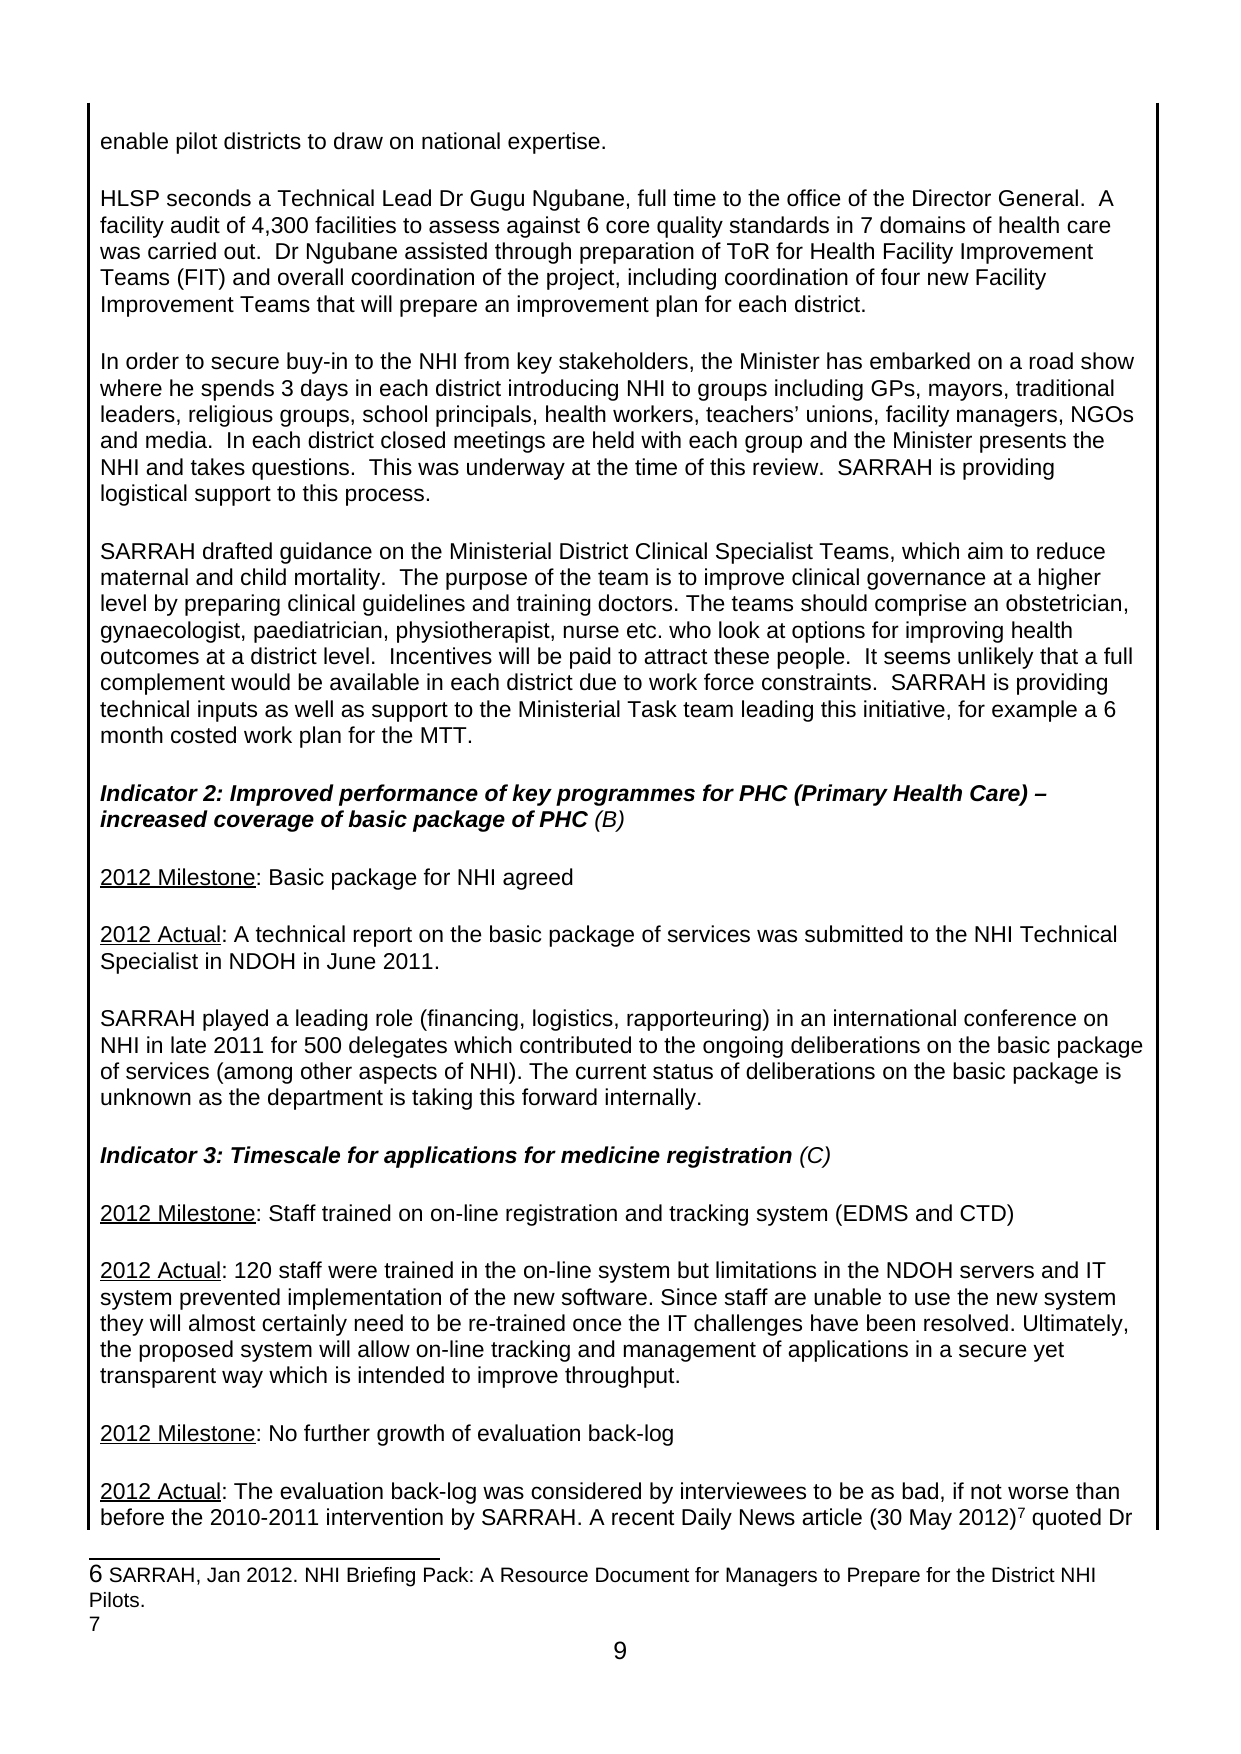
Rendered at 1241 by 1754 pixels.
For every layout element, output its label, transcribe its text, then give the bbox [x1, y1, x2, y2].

table_cell Progress against expected results: Indicator 1: Progress toward the establishment of the NHI (National Health Insurance) (A) 2012 Milestone: Draft bill for NHI published for public comment 2012 Actual: The Green Paper was gazetted for public comment in August 2011. The target for the White Paper is September 2012. SARRAH provided logistical support to the NHI Ministerial Advisory Committee (MAC) and a series of technical papers to inform MAC deliberations. These covered benefit package design; purchasing provider payment mechanisms and price determinations; and an investigation of capitation payments. 2012 Milestone: NHI started in pilot districts 2012 Actual: 10 Pilot Districts were announced in March 2012. SARRAH assisted with the selection of pilot districts for the NHI by providing a briefing paper proposing criteria for the selection of pilot districts and a paper on options for District Health Authorities. SARRAH prepared a ToR for secretariat support to the NHI Pilot Advisory Committee designed to enable pilot districts to draw on national expertise. HLSP seconds a Technical Lead Dr Gugu Ngubane, full time to the office of the Director General. A facility audit of 4,300 facilities to assess against 6 core quality standards in 7 domains of health care was carried out. Dr Ngubane assisted through preparation of ToR for Health Facility Improvement Teams (FIT) and overall coordination of the project, including coordination of four new Facility Improvement Teams that will prepare an improvement plan for each district. In order to secure buy-in to the NHI from key stakeholders, the Minister has embarked on a road show where he spends 3 days in each district introducing NHI to groups including GPs, mayors, traditional leaders, religious groups, school principals, health workers, teachers’ unions, facility managers, NGOs and media. In each district closed meetings are held with each group and the Minister presents the NHI and takes questions. This was underway at the time of this review. SARRAH is providing logistical support to this process. SARRAH drafted guidance on the Ministerial District Clinical Specialist Teams, which aim to reduce maternal and child mortality. The purpose of the team is to improve clinical governance at a higher level by preparing clinical guidelines and training doctors. The teams should comprise an obstetrician, gynaecologist, paediatrician, physiotherapist, nurse etc. who look at options for improving health outcomes at a district level. Incentives will be paid to attract these people. It seems unlikely that a full complement would be available in each district due to work force constraints. SARRAH is providing technical inputs as well as support to the Ministerial Task team leading this initiative, for example a 6 month costed work plan for the MTT. Indicator 2: Improved performance of key programmes for PHC (Primary Health Care) – increased coverage of basic package of PHC (B) 2012 Milestone: Basic package for NHI agreed 2012 Actual: A technical report on the basic package of services was submitted to the NHI Technical Specialist in NDOH in June 2011. SARRAH played a leading role (financing, logistics, rapporteuring) in an international conference on NHI in late 2011 for 500 delegates which contributed to the ongoing deliberations on the basic package of services (among other aspects of NHI). The current status of deliberations on the basic package is unknown as the department is taking this forward internally. Indicator 3: Timescale for applications for medicine registration (C) 2012 Milestone: Staff trained on on-line registration and tracking system (EDMS and CTD) 2012 Actual: 120 staff were trained in the on-line system but limitations in the NDOH servers and IT system prevented implementation of the new software. Since staff are unable to use the new system they will almost certainly need to be re-trained once the IT challenges have been resolved. Ultimately, the proposed system will allow on-line tracking and management of applications in a secure yet transparent way which is intended to improve throughput. 2012 Milestone: No further growth of evaluation back-log 2012 Actual: The evaluation back-log was considered by interviewees to be as bad, if not worse than before the 2010-2011 intervention by SARRAH. A recent Daily News article (30 May 2012) quoted Dr Nicholas Crisp, the SAHPRA Project Leader contracted by HLSP , as saying that the current backlog would take up to five years to clear at the present rate of progress. Pharmaceutical company executives were quoted in the same article saying that they had up to 600 applications at the MCC with some of them having been filed almost four years ago. However, the AR was informed by the NDoH lead that she was currently in the process of hiring consultants (for 6 months) to work on clearing the back log. As was noted in the previous annual review, releasing critical drugs from this log jam can have enormous economic benefits – a saving of R4.7 billion was achieved partly as a result of the previous backlog project – which helped make cheaper antiretroviral drugs available. However, part of the problem relates to hundreds of applications for relatively unimportant drugs in terms of health outcomes and a system for prioritising applications is needed. Resolving the IT issues and operationalizing the online system, whilst outside the immediate control of SARRAH, is central to improving the throughput of applications and needs to be prioritised. A suite of options for getting the IT system up and running has been provided by SARRAH, but the costing is still to be done. Indicator 4: SAHPRA (South African Health Products Regulatory Authority) establishment (B) 2012 Milestone: On-line registration and tracking system (EDMS and CTD) in place. 2012 Actual: Implementation stalled owing to limitations of the Civitas/NDOH IT system - see indicator 3 above). 2012 Milestone: Enabling legislation in Parliament. 2012 Actual: A Cabinet Memo was drafted by HLSP consultants and the proposed legislation has been gazetted for public comment which closed on 12th June. The Minister of Health announced during his budget speech that SAHPRA will be launched as a Schedule 3a Public Entity by 1 April 2013. SARRAH supported the drafting of a business plan for SAHPRA which was a requirement of Treasury. 2012 Milestone: Draft regulations prepared and consulted with industry. 2012 Actual: SARRAH inputs speeded up drafting regulations and the consultants assisted in the engagements with industry. 2012 Milestone: Revised fees operational. 2012 Actual: The revised fee structure has been discussed with industry and re-submitted to the Minister for approval and should be published by the end of June 2012. However, it seems unlikely that increased fees will be acceptable until the necessary improvement of service is achieved. Beyond the specific milestones listed above, there are critical negotiations still required between NDOH and Treasury which will draw on the technical assistance provided by SARRAH. Likewise the establishment of SAHPRA has implications for staff which apparently have to be addressed at Ministerial level. This entails job descriptions prepared by NDOH being approved by the Ministry of Public Service and Administration before agreements with organised labour can be finalised. While all these aspects draw on SARRAH contributions, the speed of progress is largely beyond SARRAH’s control. Indicator 5: Establish Office of Health Standards Compliance (B) 2012 Milestones: OHSC established and operational. 2012 Actual: Legislation has been drafted with assistance of HLSP consultants and published for comment which is currently being analysed. SARRAH assisted with collating comments. Four teams of Inspectors have been trained and are currently refining the audit tools. The more senior inspectors were sent for training with the UK Care Quality Commission. Another four teams are to be established with HLSP support. The Cluster Manager at NDOH said that without SARRAH support the OHSC could not have made the progress that it has. There were no staff initially but the initial SARRAH inputs work allowed a Director’s position to be filled in February 2011 and there has been a subsequent increase in budget allocation from NDOH in response to the groundwork completed. Thus SARRAH is playing an “invaluable” catalytic role. 2012 Milestone: 25% of facilities certified 2012 Actual: Until the legislation is finalised the inspectorate has no legal authority but voluntary evaluations are being carried out. Recommendations: SARRAH has undertaken a much broader scope of work than originally anticipated under NHI and this should be captured in the logframe to accurately measure the programme’s performance. Activities under Output 3 have all been adversely affected by delays to the legislative process which were not anticipated. Regular internal assessment (for example aligned with quarterly reporting) of legislative progress may enable HLSP to better sequence programme inputs (e.g. to delay staff training until legislative mandates are received). Milestones relating to legislative processes could also be updated to reflect more realistic timeframes. Any future SARRAH support to medicine regulation or supply chain management may benefit from a political economy analysis to identify champions and vested interests which can speed up or slow down reform processes. The current contract with the SAPHRA service provider (Benguela Health) finishes in July but the DDG Health Product Regulations expressed concern that further support may be required to implement SAHPRA, particularly in the area of labour law. Given that SARRAH currently supports a labour law consultant for SANAC it may be possible to use the same person for this task. As support begins to wind down, the OHSC work faces similar challenges and there is a need for ongoing support during the implementation phase. There is also further work required on evaluation of the standards. Impact Weighting (%): 31% Revised since last Annual Review? N Risk: Low/Medium/High Revised since last Annual Review? N [90, 103, 1156, 1530]
